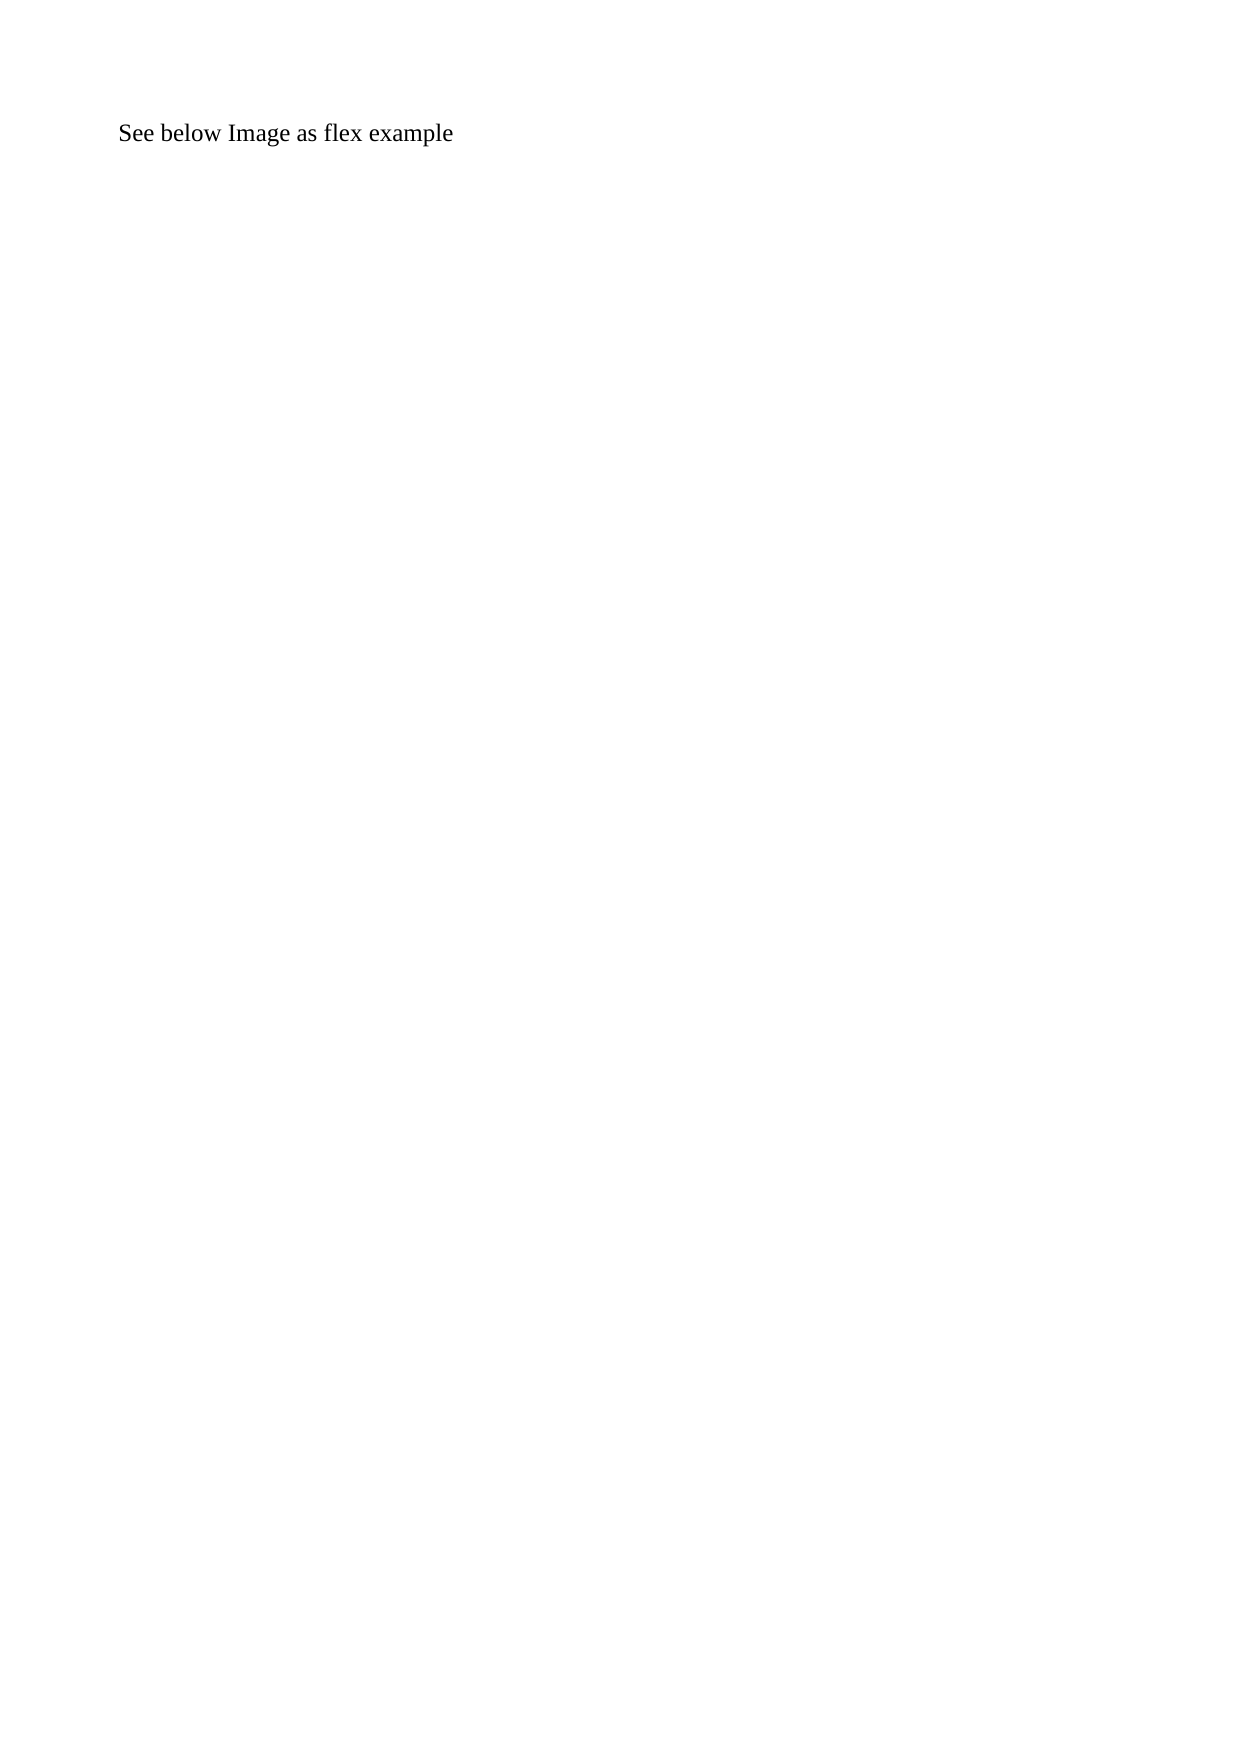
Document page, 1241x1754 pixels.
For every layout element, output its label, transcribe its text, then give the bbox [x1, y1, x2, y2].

text See below Image as flex example [118, 118, 1122, 147]
